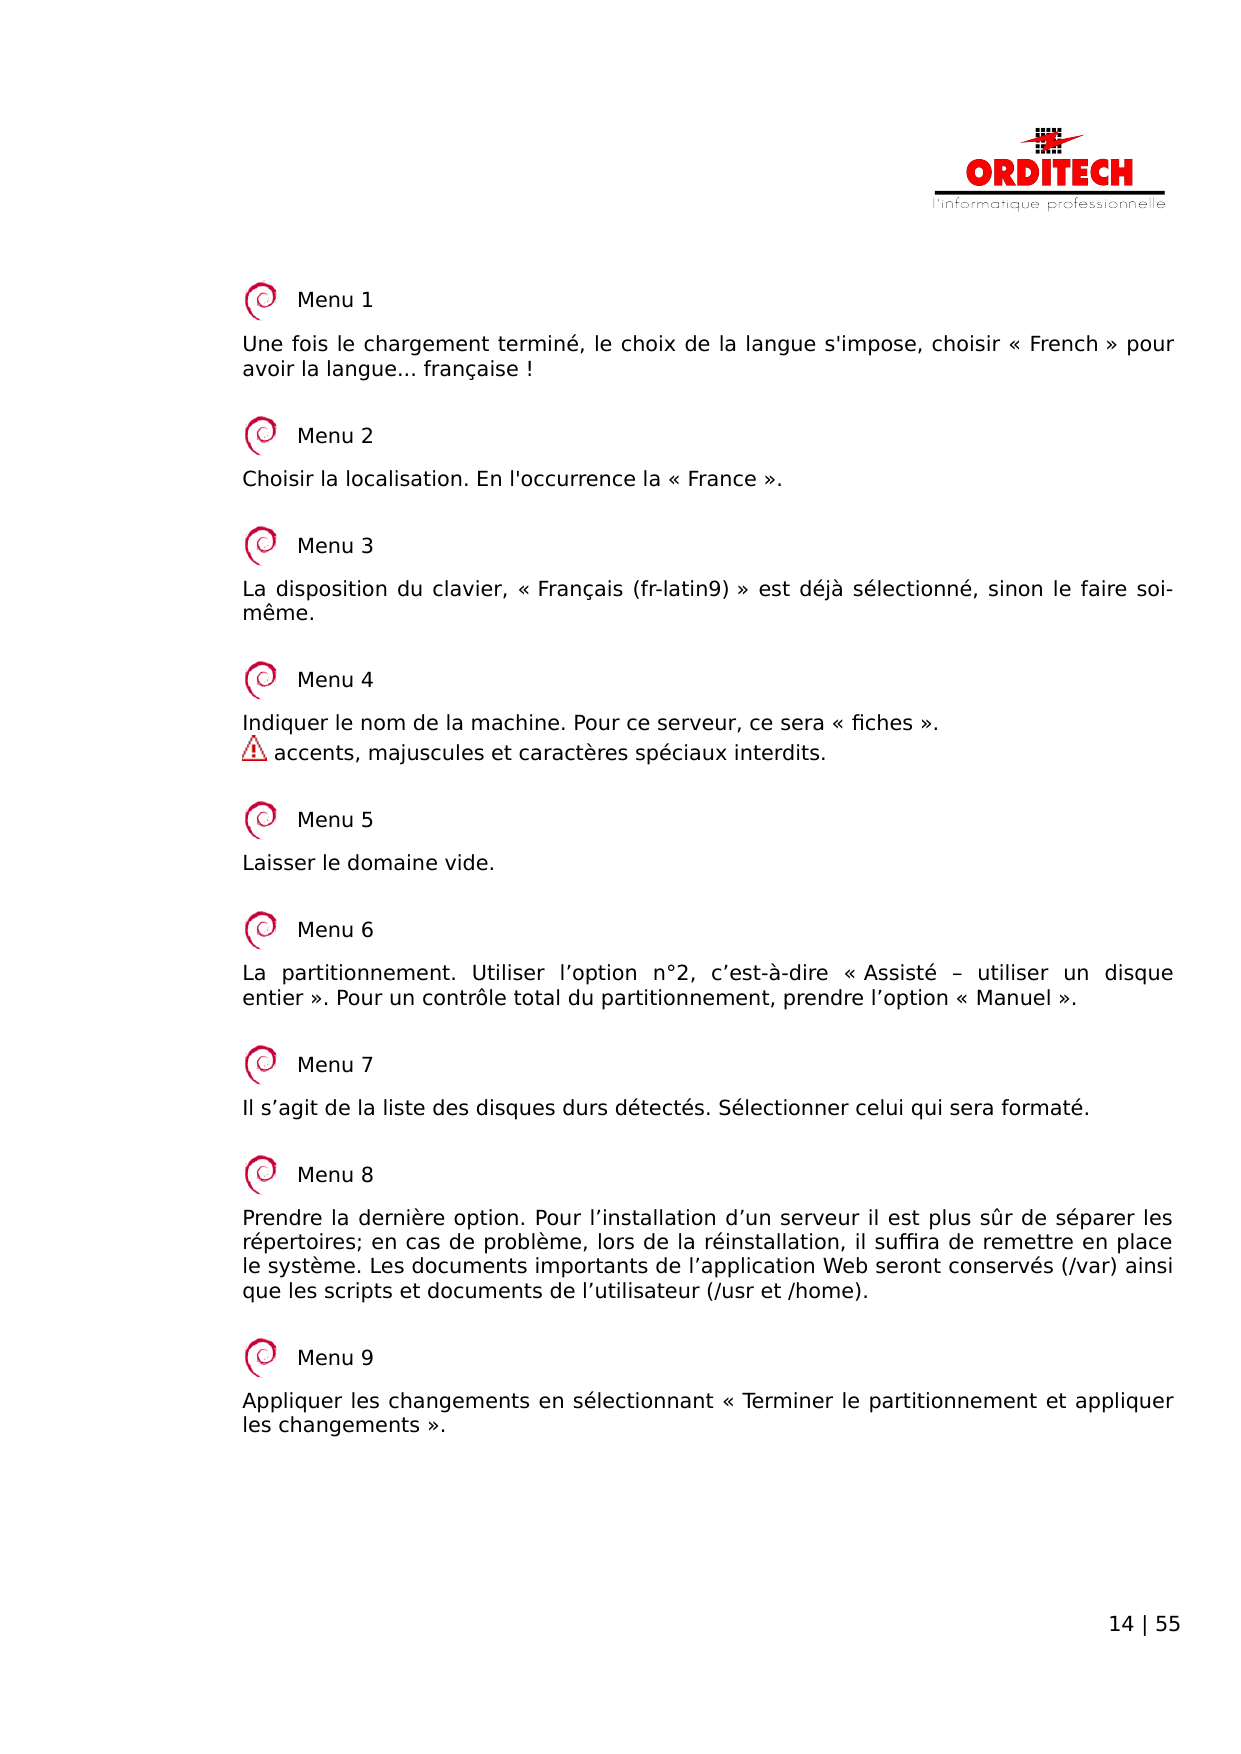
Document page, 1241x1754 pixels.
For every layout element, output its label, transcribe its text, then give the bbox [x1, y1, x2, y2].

picture [242, 661, 281, 700]
table_cell Menu 2 [291, 411, 1180, 461]
picture [242, 801, 281, 840]
picture [242, 280, 281, 321]
table_cell [236, 796, 291, 846]
table_cell Indiquer le nom de la machine. Pour ce serveur, ce sera « fiches ». accents, majuscules et caractères spéciaux interdits. [236, 706, 1180, 796]
table_cell Menu 4 [291, 656, 1180, 706]
table_cell La partitionnement. Utiliser l’option n°2, c’est-à-dire « Assisté – utiliser un disque entier ». Pour un contrôle total du partitionnement, prendre l’option « Manuel ». [236, 956, 1180, 1040]
table_cell Prendre la dernière option. Pour l’installation d’un serveur il est plus sûr de séparer les répertoires; en cas de problème, lors de la réinstallation, il suffira de remettre en place le système. Les documents importants de l’application Web seront conservés (/var) ainsi que les scripts et documents de l’utilisateur (/usr et /home). [236, 1200, 1180, 1333]
table_cell Il s’agit de la liste des disques durs détectés. Sélectionner celui qui sera formaté. [236, 1090, 1180, 1150]
table_cell Choisir la localisation. En l'occurrence la « France ». [236, 461, 1180, 521]
table_cell [236, 411, 291, 461]
table_header [236, 274, 291, 282]
table_cell Laisser le domaine vide. [236, 846, 1180, 906]
table_cell Menu 8 [291, 1150, 1180, 1200]
picture [242, 526, 281, 566]
table_header Menu 1 [291, 274, 1180, 327]
table_cell Menu 9 [291, 1333, 1180, 1383]
table_cell Menu 6 [291, 906, 1180, 956]
table_cell Menu 3 [291, 521, 1180, 571]
table_header [236, 283, 291, 327]
table_cell [236, 1333, 291, 1383]
table_cell Appliquer les changements en sélectionnant « Terminer le partitionnement et appliquer les changements ». [236, 1383, 1180, 1443]
table_cell [236, 656, 291, 706]
picture [920, 118, 1182, 221]
table_cell La disposition du clavier, « Français (fr-latin9) » est déjà sélectionné, sinon le faire soi-même. [236, 571, 1180, 656]
picture [242, 911, 281, 950]
table_cell Menu 5 [291, 796, 1180, 846]
table_cell Menu 7 [291, 1040, 1180, 1090]
picture [242, 1338, 281, 1378]
picture [242, 416, 281, 456]
picture [242, 1155, 281, 1195]
picture [242, 735, 267, 761]
table_cell [236, 906, 291, 956]
table_cell [236, 521, 291, 571]
table_cell [236, 1150, 291, 1200]
table_cell Une fois le chargement terminé, le choix de la langue s'impose, choisir « French » pour avoir la langue... française ! [236, 327, 1180, 411]
picture [242, 1045, 281, 1085]
table_cell [236, 1040, 291, 1090]
